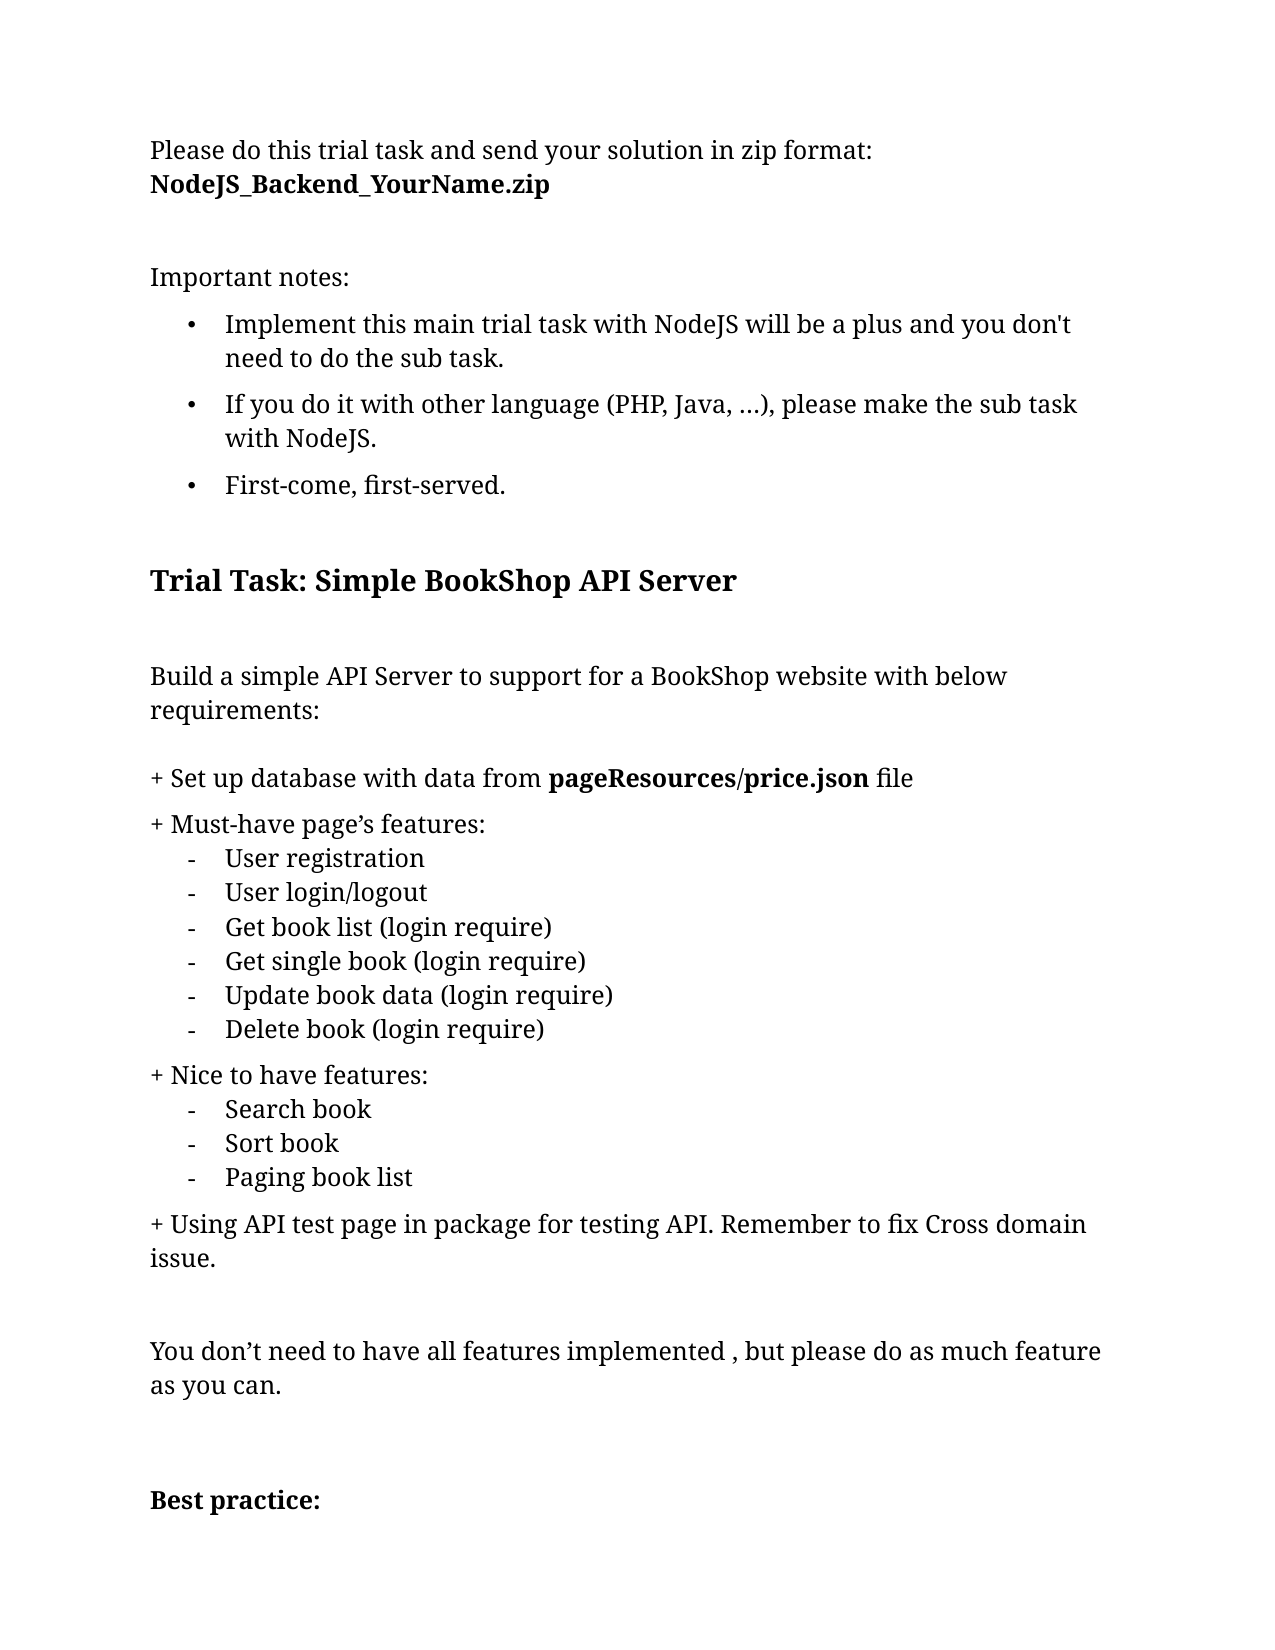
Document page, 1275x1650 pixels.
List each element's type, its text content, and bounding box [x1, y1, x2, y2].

text Best practice: [150, 1483, 1125, 1517]
text Important notes: [150, 260, 1125, 294]
text + Set up database with data from pageResources/price.json file [150, 760, 1125, 794]
list Implement this main trial task with NodeJS will be a plus and you don't need to do the sub task. [187, 306, 1125, 374]
list Get single book (login require) [187, 943, 1125, 977]
text You don’t need to have all features implemented , but please do as much feature as you can. [150, 1334, 1125, 1402]
list User login/logout [187, 875, 1125, 909]
text Please do this trial task and send your solution in zip format: NodeJS_Backend_YourName.zip [150, 132, 1125, 201]
list If you do it with other language (PHP, Java, …), please make the sub task with NodeJS. [187, 387, 1125, 455]
text Trial Task: Simple BookShop API Server [150, 561, 1125, 600]
list Delete book (login require) [187, 1011, 1125, 1045]
list Get book list (login require) [187, 909, 1125, 943]
list User registration [187, 841, 1125, 875]
list Update book data (login require) [187, 977, 1125, 1011]
list First-come, first-served. [187, 467, 1125, 502]
list Search book [187, 1092, 1125, 1126]
text Build a simple API Server to support for a BookShop website with below requirements: [150, 658, 1125, 726]
list Paging book list [187, 1160, 1125, 1194]
list Sort book [187, 1126, 1125, 1160]
text + Nice to have features: [150, 1058, 1125, 1092]
text + Must-have page’s features: [150, 807, 1125, 841]
text + Using API test page in package for testing API. Remember to fix Cross domain issue. [150, 1207, 1125, 1275]
